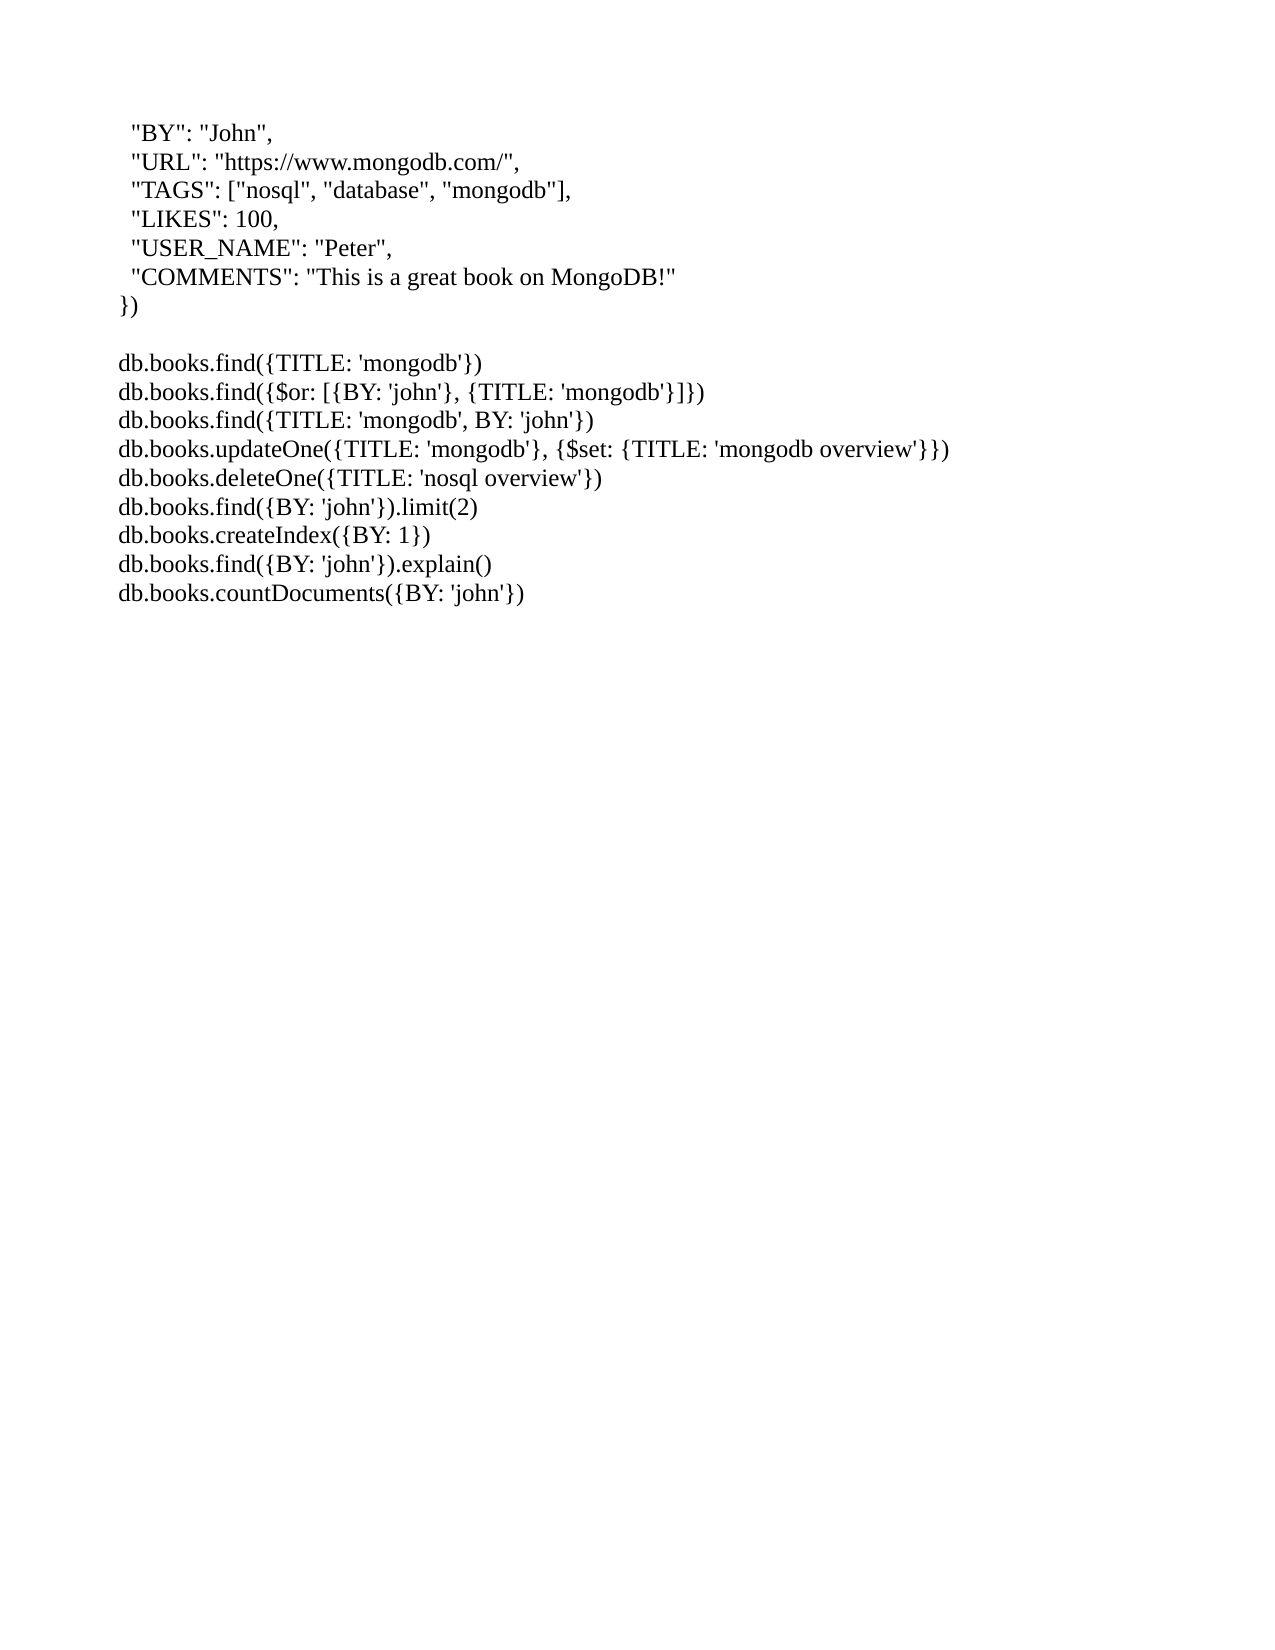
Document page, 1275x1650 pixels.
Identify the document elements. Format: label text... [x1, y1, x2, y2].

text "BY": "John", [118, 118, 1157, 147]
text "TAGS": ["nosql", "database", "mongodb"], [118, 176, 1157, 204]
text db.books.updateOne({TITLE: 'mongodb'}, {$set: {TITLE: 'mongodb overview'}}) [118, 434, 1157, 463]
text db.books.deleteOne({TITLE: 'nosql overview'}) [118, 463, 1157, 492]
text }) [118, 291, 1157, 319]
text db.books.find({TITLE: 'mongodb'}) [118, 348, 1157, 377]
text db.books.find({BY: 'john'}).limit(2) [118, 492, 1157, 521]
text db.books.find({$or: [{BY: 'john'}, {TITLE: 'mongodb'}]}) [118, 377, 1157, 406]
text "COMMENTS": "This is a great book on MongoDB!" [118, 262, 1157, 291]
text db.books.createIndex({BY: 1}) [118, 521, 1157, 549]
text "URL": "https://www.mongodb.com/", [118, 147, 1157, 176]
text db.books.countDocuments({BY: 'john'}) [118, 578, 1157, 607]
text "LIKES": 100, [118, 204, 1157, 233]
text "USER_NAME": "Peter", [118, 233, 1157, 262]
text db.books.find({BY: 'john'}).explain() [118, 549, 1157, 578]
text db.books.find({TITLE: 'mongodb', BY: 'john'}) [118, 406, 1157, 434]
